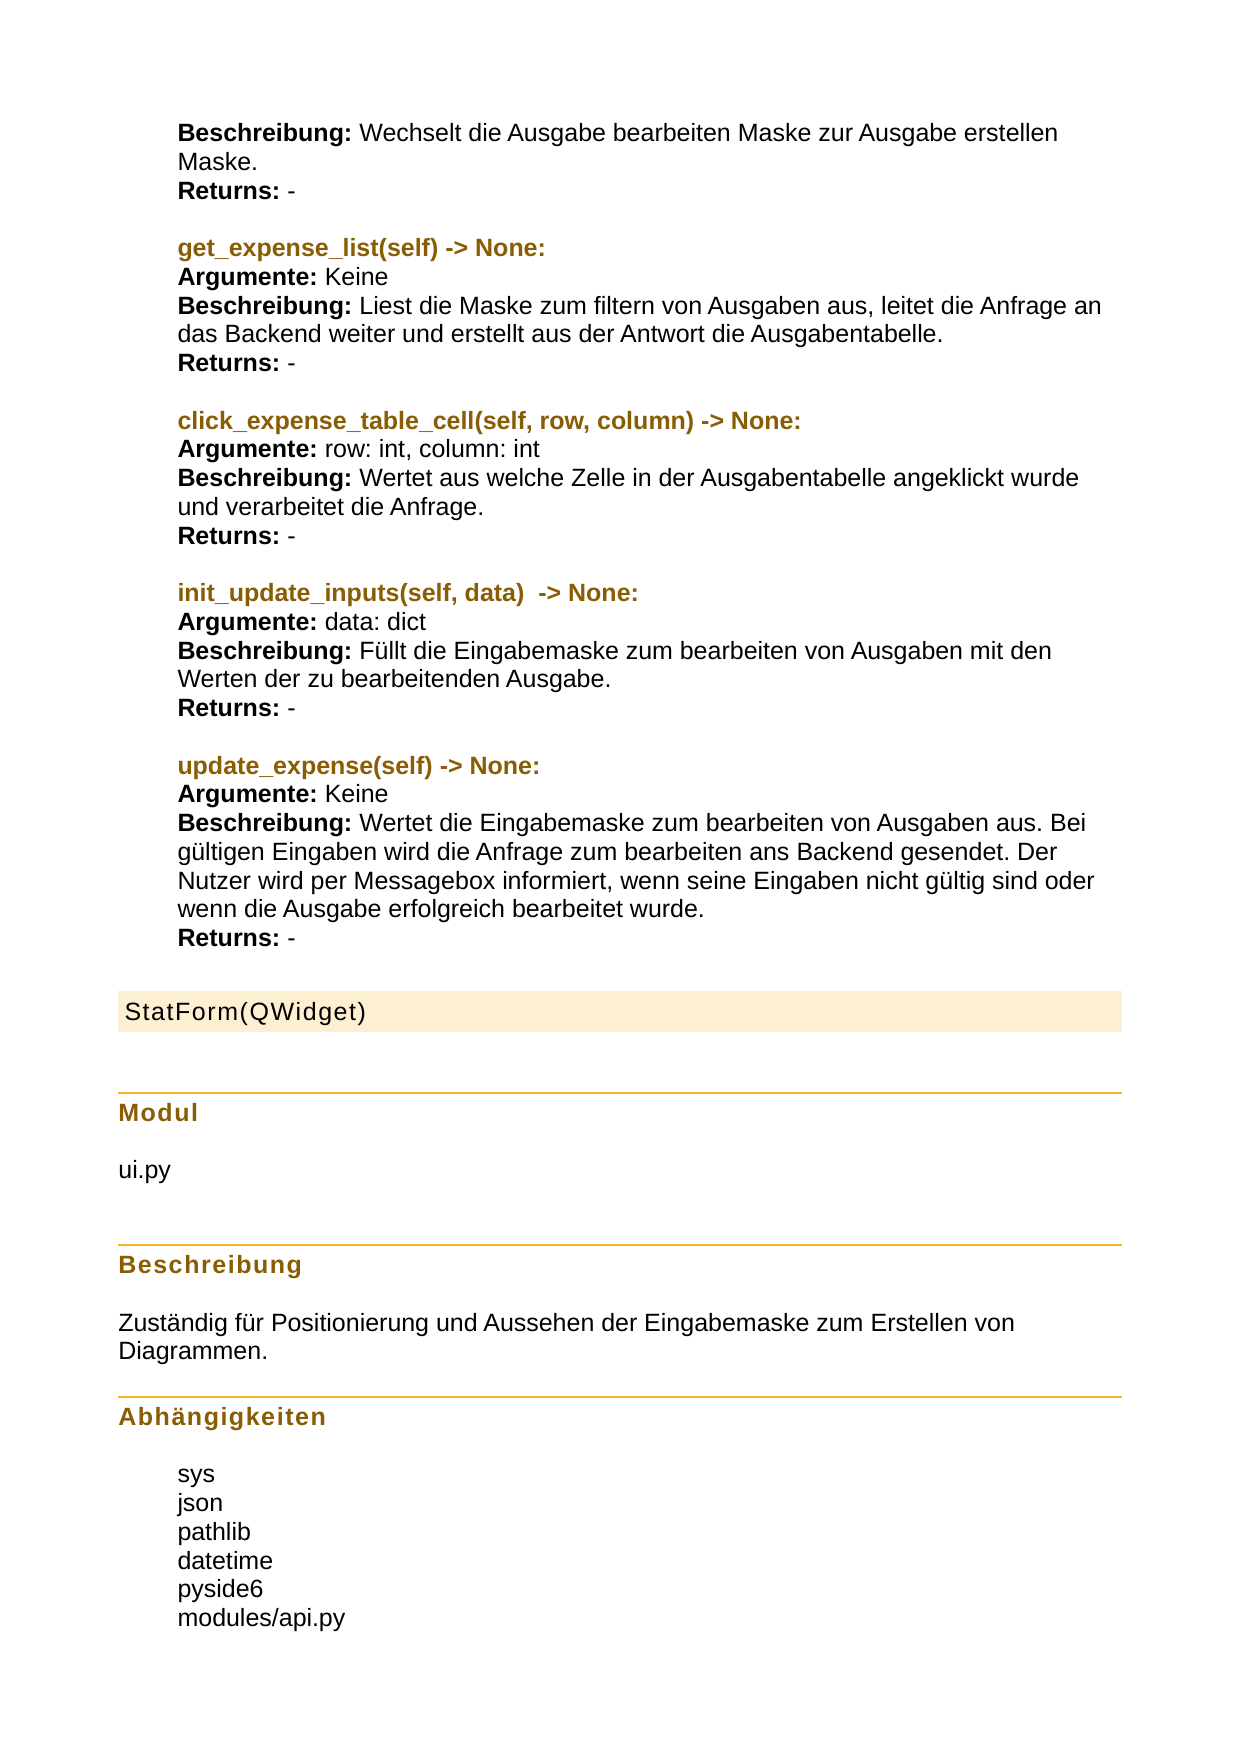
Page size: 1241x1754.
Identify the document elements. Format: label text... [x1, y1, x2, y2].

list Argumente: Keine [177, 779, 1122, 808]
list Returns: - [177, 176, 1122, 204]
list Beschreibung: Liest die Maske zum filtern von Ausgaben aus, leitet die Anfrage an das Backend weiter und erstellt aus der Antwort die Ausgabentabelle. [177, 291, 1122, 348]
list pyside6 [177, 1574, 1122, 1603]
list Beschreibung: Füllt die Eingabemaske zum bearbeiten von Ausgaben mit den Werten der zu bearbeitenden Ausgabe. [177, 636, 1122, 693]
subtitle Abhängigkeiten [118, 1398, 1122, 1431]
list get_expense_list(self) -> None: [177, 233, 1122, 262]
list init_update_inputs(self, data) -> None: [177, 578, 1122, 607]
text ui.py [118, 1156, 1122, 1184]
text Zuständig für Positionierung und Aussehen der Eingabemaske zum Erstellen von Diagrammen. [118, 1307, 1122, 1365]
list Returns: - [177, 923, 1122, 952]
list Beschreibung: Wechselt die Ausgabe bearbeiten Maske zur Ausgabe erstellen Maske. [177, 118, 1122, 176]
list update_expense(self) -> None: [177, 751, 1122, 779]
list sys [177, 1459, 1122, 1488]
list modules/api.py [177, 1603, 1122, 1632]
list click_expense_table_cell(self, row, column) -> None: [177, 406, 1122, 434]
list Argumente: data: dict [177, 607, 1122, 636]
list Returns: - [177, 693, 1122, 722]
list Beschreibung: Wertet aus welche Zelle in der Ausgabentabelle angeklickt wurde und verarbeitet die Anfrage. [177, 463, 1122, 521]
list json [177, 1488, 1122, 1517]
list Argumente: row: int, column: int [177, 434, 1122, 463]
list Returns: - [177, 521, 1122, 549]
list Argumente: Keine [177, 262, 1122, 291]
subtitle Modul [118, 1094, 1122, 1127]
list pathlib [177, 1517, 1122, 1546]
list Beschreibung: Wertet die Eingabemaske zum bearbeiten von Ausgaben aus. Bei gültigen Eingaben wird die Anfrage zum bearbeiten ans Backend gesendet. Der Nutzer wird per Messagebox informiert, wenn seine Eingaben nicht gültig sind oder wenn die Ausgabe erfolgreich bearbeitet wurde. [177, 808, 1122, 923]
list Returns: - [177, 348, 1122, 377]
subtitle StatForm(QWidget) [124, 997, 1116, 1026]
list datetime [177, 1546, 1122, 1574]
subtitle Beschreibung [118, 1246, 1122, 1279]
